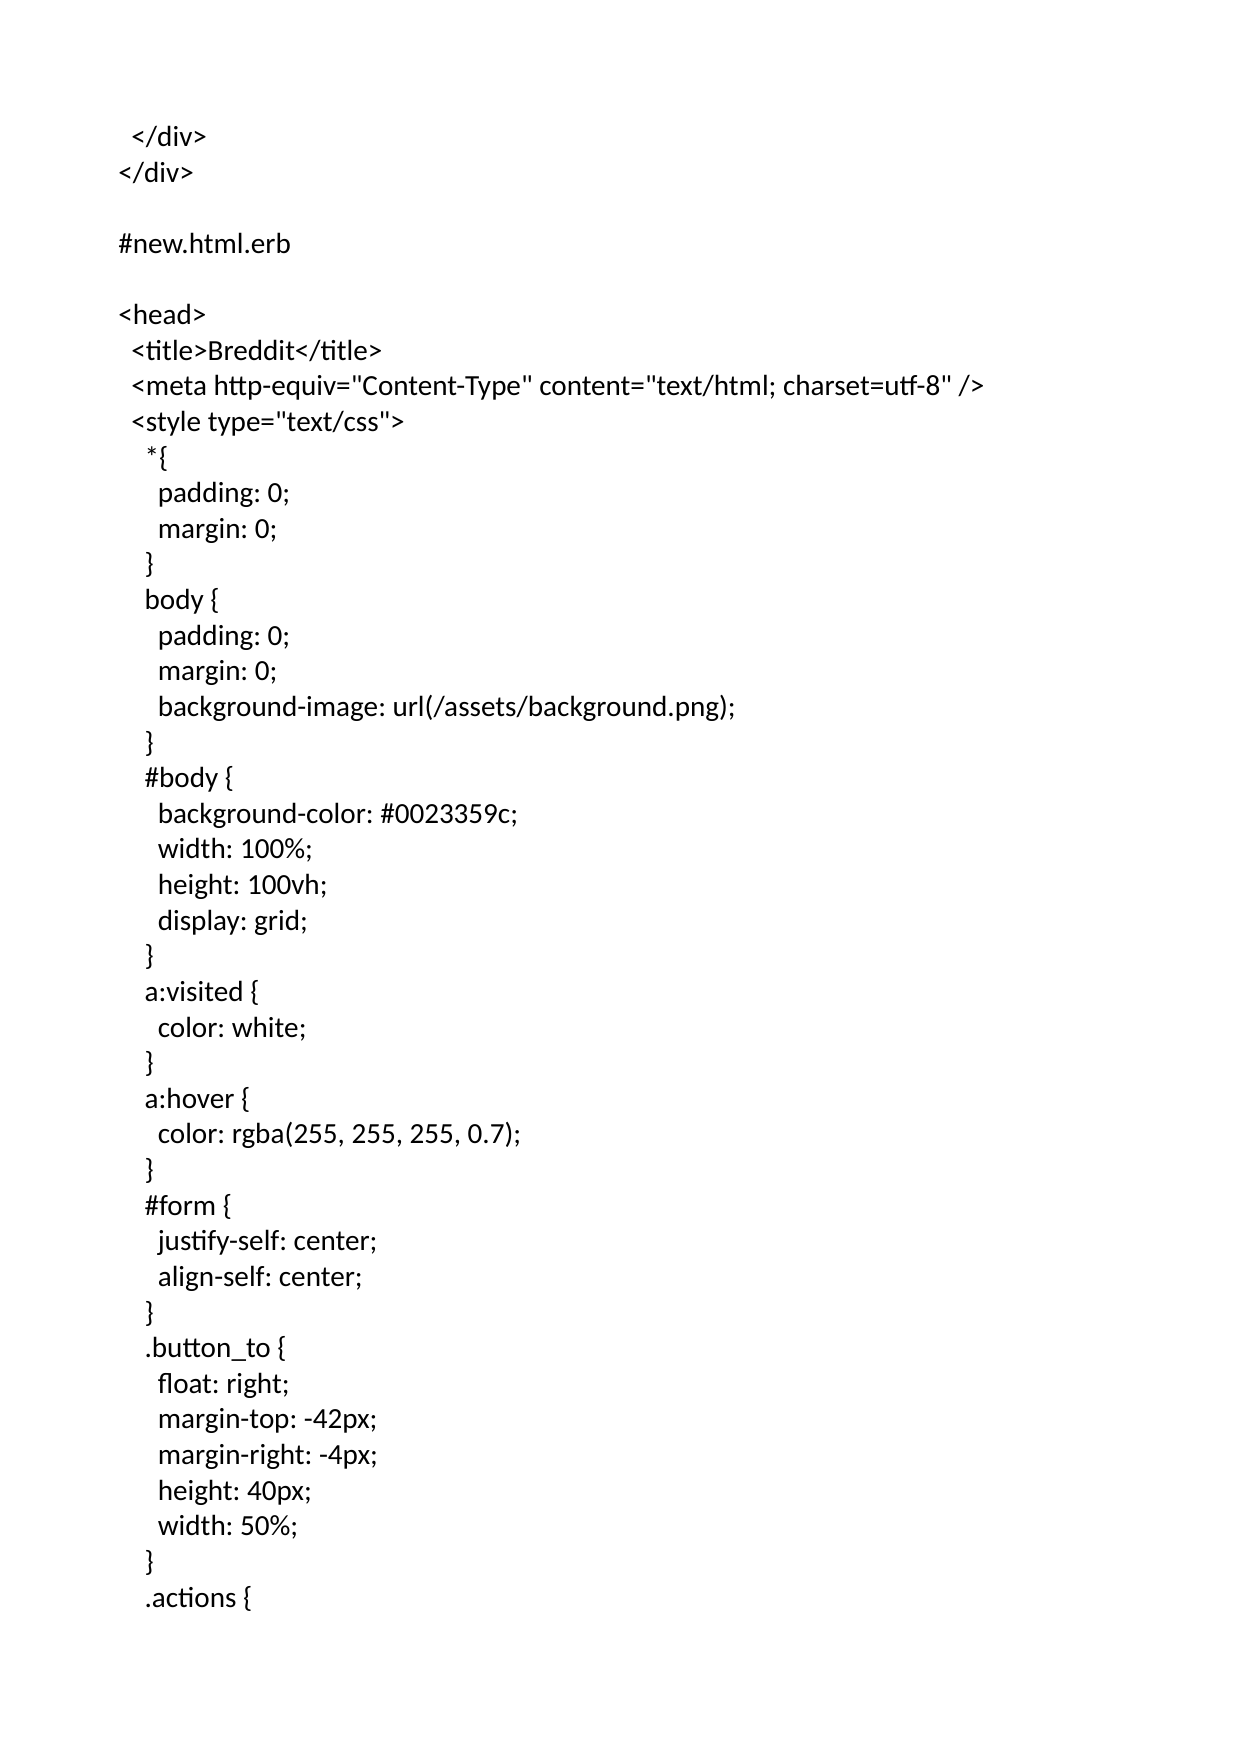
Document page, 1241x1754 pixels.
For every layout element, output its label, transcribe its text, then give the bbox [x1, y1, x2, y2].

text margin: 0; [118, 510, 1122, 546]
text <style type="text/css"> [118, 403, 1122, 439]
text </div> [118, 154, 1122, 189]
text } [118, 546, 1122, 581]
text .actions { [118, 1579, 1122, 1614]
text color: rgba(255, 255, 255, 0.7); [118, 1116, 1122, 1151]
text } [118, 1543, 1122, 1579]
text #body { [118, 759, 1122, 795]
text display: grid; [118, 902, 1122, 937]
text background-color: #0023359c; [118, 795, 1122, 831]
text </div> [118, 118, 1122, 154]
text height: 100vh; [118, 866, 1122, 902]
text } [118, 1044, 1122, 1080]
text float: right; [118, 1365, 1122, 1401]
text <title>Breddit</title> [118, 332, 1122, 367]
text <head> [118, 296, 1122, 332]
text align-self: center; [118, 1258, 1122, 1294]
text padding: 0; [118, 617, 1122, 652]
text a:hover { [118, 1080, 1122, 1116]
text body { [118, 581, 1122, 617]
text justify-self: center; [118, 1222, 1122, 1258]
text margin-top: -42px; [118, 1401, 1122, 1436]
text margin: 0; [118, 652, 1122, 688]
text <meta http-equiv="Content-Type" content="text/html; charset=utf-8" /> [118, 367, 1122, 403]
text width: 50%; [118, 1507, 1122, 1543]
text #new.html.erb [118, 225, 1122, 261]
text } [118, 937, 1122, 973]
text a:visited { [118, 973, 1122, 1009]
text width: 100%; [118, 831, 1122, 866]
text } [118, 724, 1122, 759]
text #form { [118, 1187, 1122, 1222]
text } [118, 1151, 1122, 1187]
text padding: 0; [118, 474, 1122, 510]
text height: 40px; [118, 1472, 1122, 1507]
text background-image: url(/assets/background.png); [118, 688, 1122, 724]
text .button_to { [118, 1329, 1122, 1365]
text margin-right: -4px; [118, 1436, 1122, 1472]
text color: white; [118, 1009, 1122, 1044]
text *{ [118, 439, 1122, 474]
text } [118, 1294, 1122, 1329]
